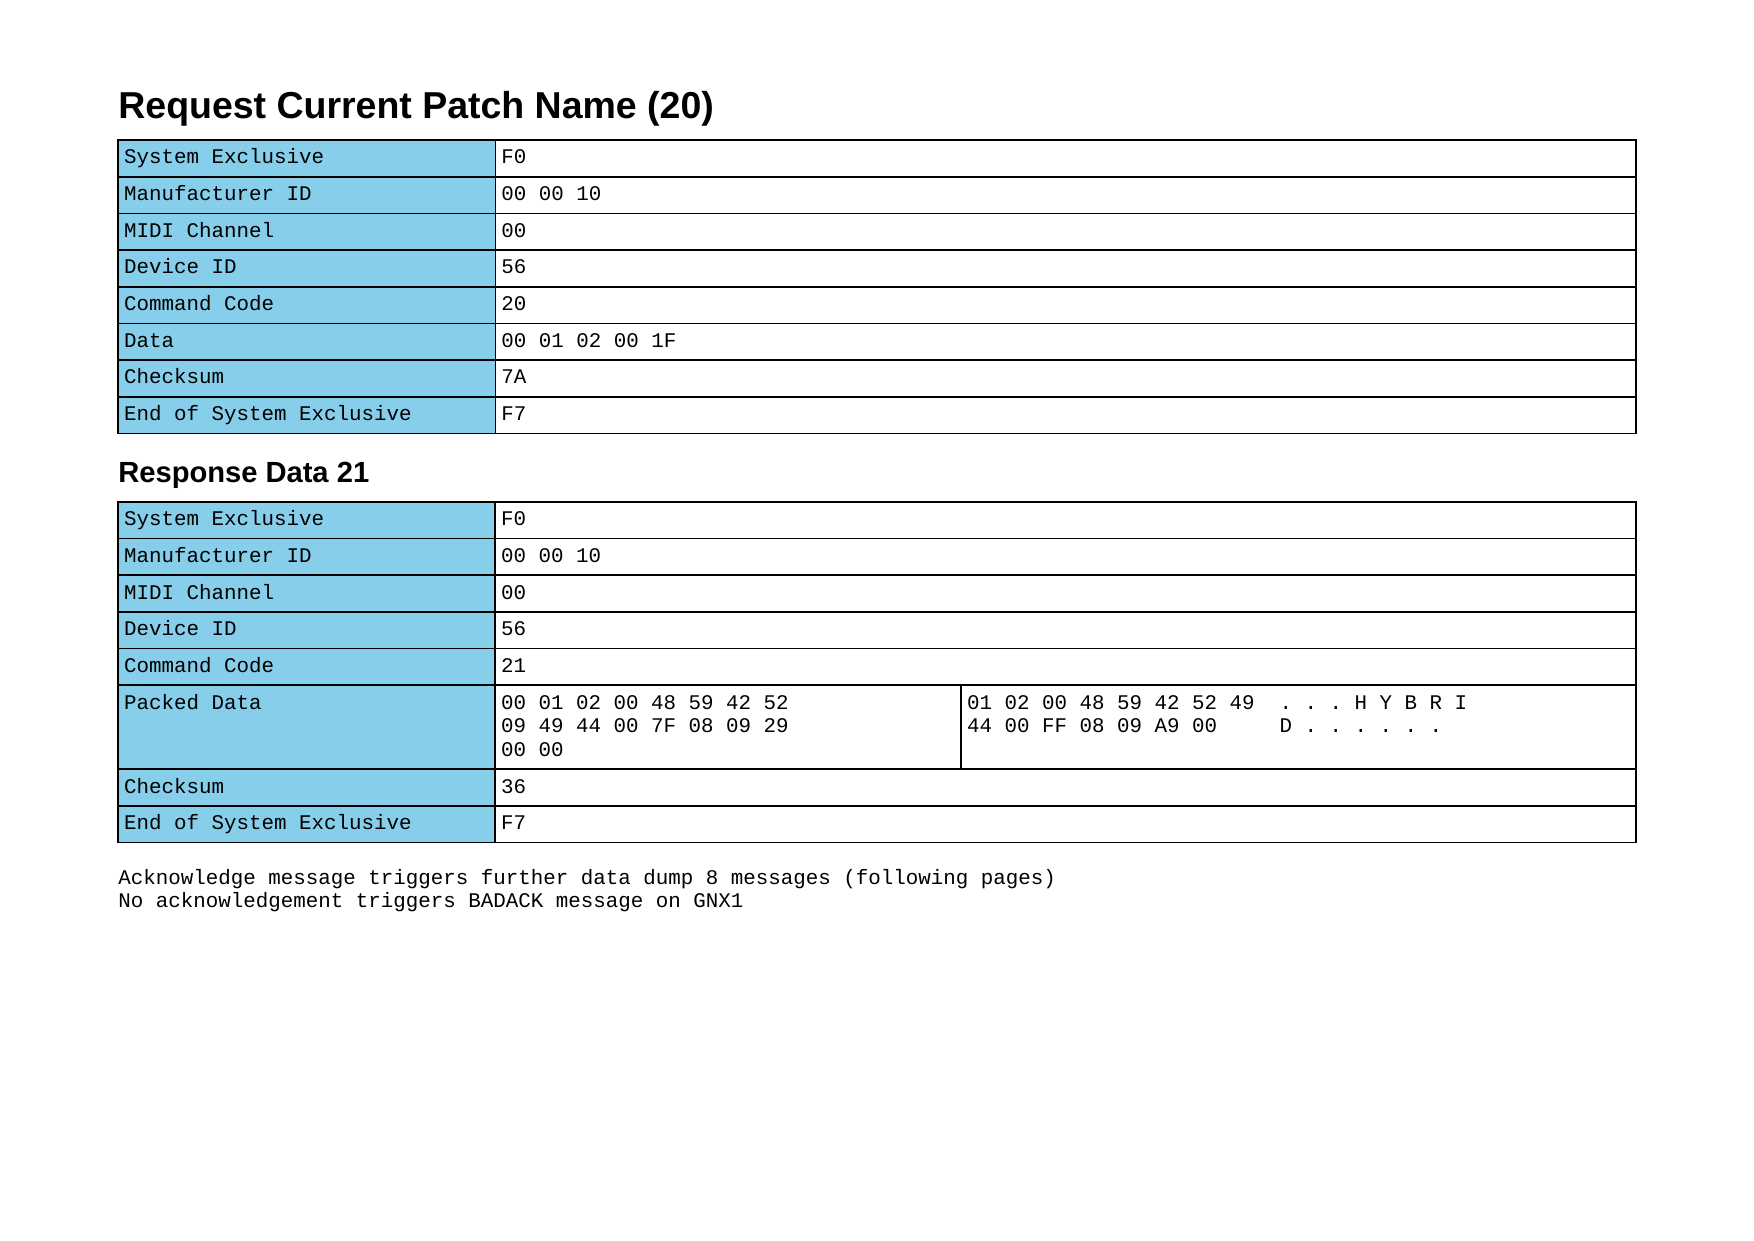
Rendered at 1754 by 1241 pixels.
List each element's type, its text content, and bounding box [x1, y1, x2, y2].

table_header System Exclusive [119, 503, 494, 538]
table_header F0 [496, 141, 1635, 176]
subtitle Request Current Patch Name (20) [118, 84, 1636, 127]
table_header F0 [496, 503, 1635, 538]
table_cell 00 00 10 [496, 539, 1635, 574]
table_cell 20 [496, 288, 1635, 323]
table_cell Command Code [119, 288, 495, 323]
table_header System Exclusive [119, 141, 495, 176]
table_cell 00 [496, 214, 1635, 249]
table_cell Device ID [119, 251, 495, 286]
table_cell F7 [496, 807, 1635, 842]
table_cell 7A [496, 361, 1635, 396]
subtitle Response Data 21 [118, 455, 1636, 488]
table_cell End of System Exclusive [119, 398, 495, 433]
table_cell MIDI Channel [119, 576, 494, 611]
table_cell Data [119, 324, 495, 359]
table_cell Manufacturer ID [119, 539, 494, 574]
table_cell Checksum [119, 770, 494, 805]
table_cell 21 [496, 649, 1635, 684]
table_cell Manufacturer ID [119, 178, 495, 213]
table_cell 00 [496, 576, 1635, 611]
table_cell 01 02 00 48 59 42 52 49 . . . H Y B R I 44 00 FF 08 09 A9 00 D . . . . . . [962, 686, 1635, 768]
table_cell 56 [496, 613, 1635, 648]
table_cell 00 01 02 00 48 59 42 52 09 49 44 00 7F 08 09 29 00 00 [496, 686, 960, 768]
table_cell Packed Data [119, 686, 494, 768]
table_cell MIDI Channel [119, 214, 495, 249]
table_cell End of System Exclusive [119, 807, 494, 842]
table_cell 36 [496, 770, 1635, 805]
table_cell Checksum [119, 361, 495, 396]
table_cell 00 00 10 [496, 178, 1635, 213]
text No acknowledgement triggers BADACK message on GNX1 [118, 891, 1636, 914]
table_cell F7 [496, 398, 1635, 433]
table_cell Command Code [119, 649, 494, 684]
table_cell 00 01 02 00 1F [496, 324, 1635, 359]
table_cell 56 [496, 251, 1635, 286]
table_cell Device ID [119, 613, 494, 648]
text Acknowledge message triggers further data dump 8 messages (following pages) [118, 867, 1636, 891]
